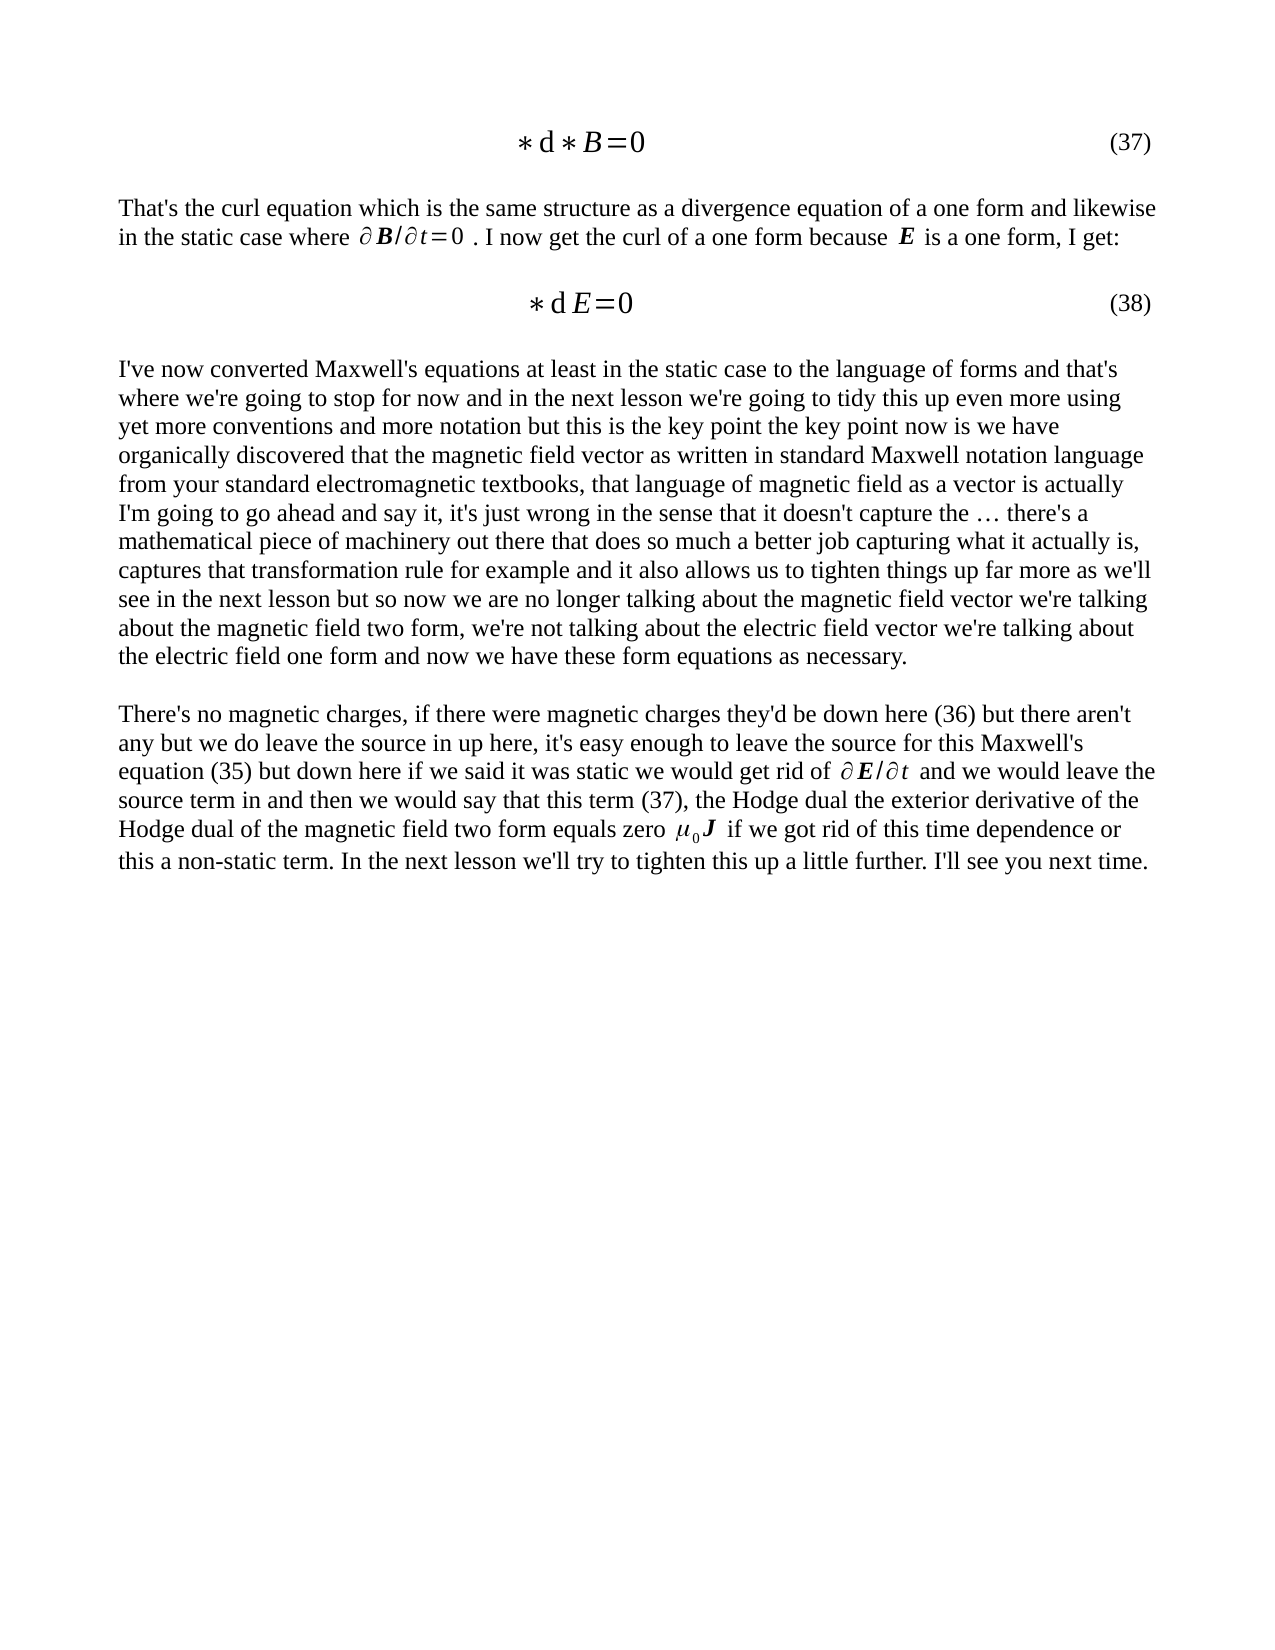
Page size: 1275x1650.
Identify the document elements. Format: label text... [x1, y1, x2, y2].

text mathematical piece of machinery out there that does so much a better job capturing what it actually is, [118, 526, 1157, 555]
table_header [118, 279, 1041, 325]
table_header (37) [1041, 118, 1157, 164]
text That's the curl equation which is the same structure as a divergence equation of a one form and likewise in the static case where. I now get the curl of a one form becauseis a one form, I get: [118, 193, 1157, 250]
table_header (38) [1041, 279, 1157, 325]
text captures that transformation rule for example and it also allows us to tighten things up far more as we'll see in the next lesson but so now we are no longer talking about the magnetic field vector we're talking about the magnetic field two form, we're not talking about the electric field vector we're talking about the electric field one form and now we have these form equations as necessary. [118, 555, 1157, 670]
text There's no magnetic charges, if there were magnetic charges they'd be down here (36) but there aren't any but we do leave the source in up here, it's easy enough to leave the source for this Maxwell's equation (35) but down here if we said it was static we would get rid ofand we would leave the source term in and then we would say that this term (37), the Hodge dual the exterior derivative of the Hodge dual of the magnetic field two form equals zeroif we got rid of this time dependence or this a non-static term. In the next lesson we'll try to tighten this up a little further. I'll see you next time. [118, 699, 1157, 875]
table_header [118, 118, 1041, 164]
text I've now converted Maxwell's equations at least in the static case to the language of forms and that's where we're going to stop for now and in the next lesson we're going to tidy this up even more using yet more conventions and more notation but this is the key point the key point now is we have organically discovered that the magnetic field vector as written in standard Maxwell notation language from your standard electromagnetic textbooks, that language of magnetic field as a vector is actually I'm going to go ahead and say it, it's just wrong in the sense that it doesn't capture the … there's a [118, 354, 1157, 526]
